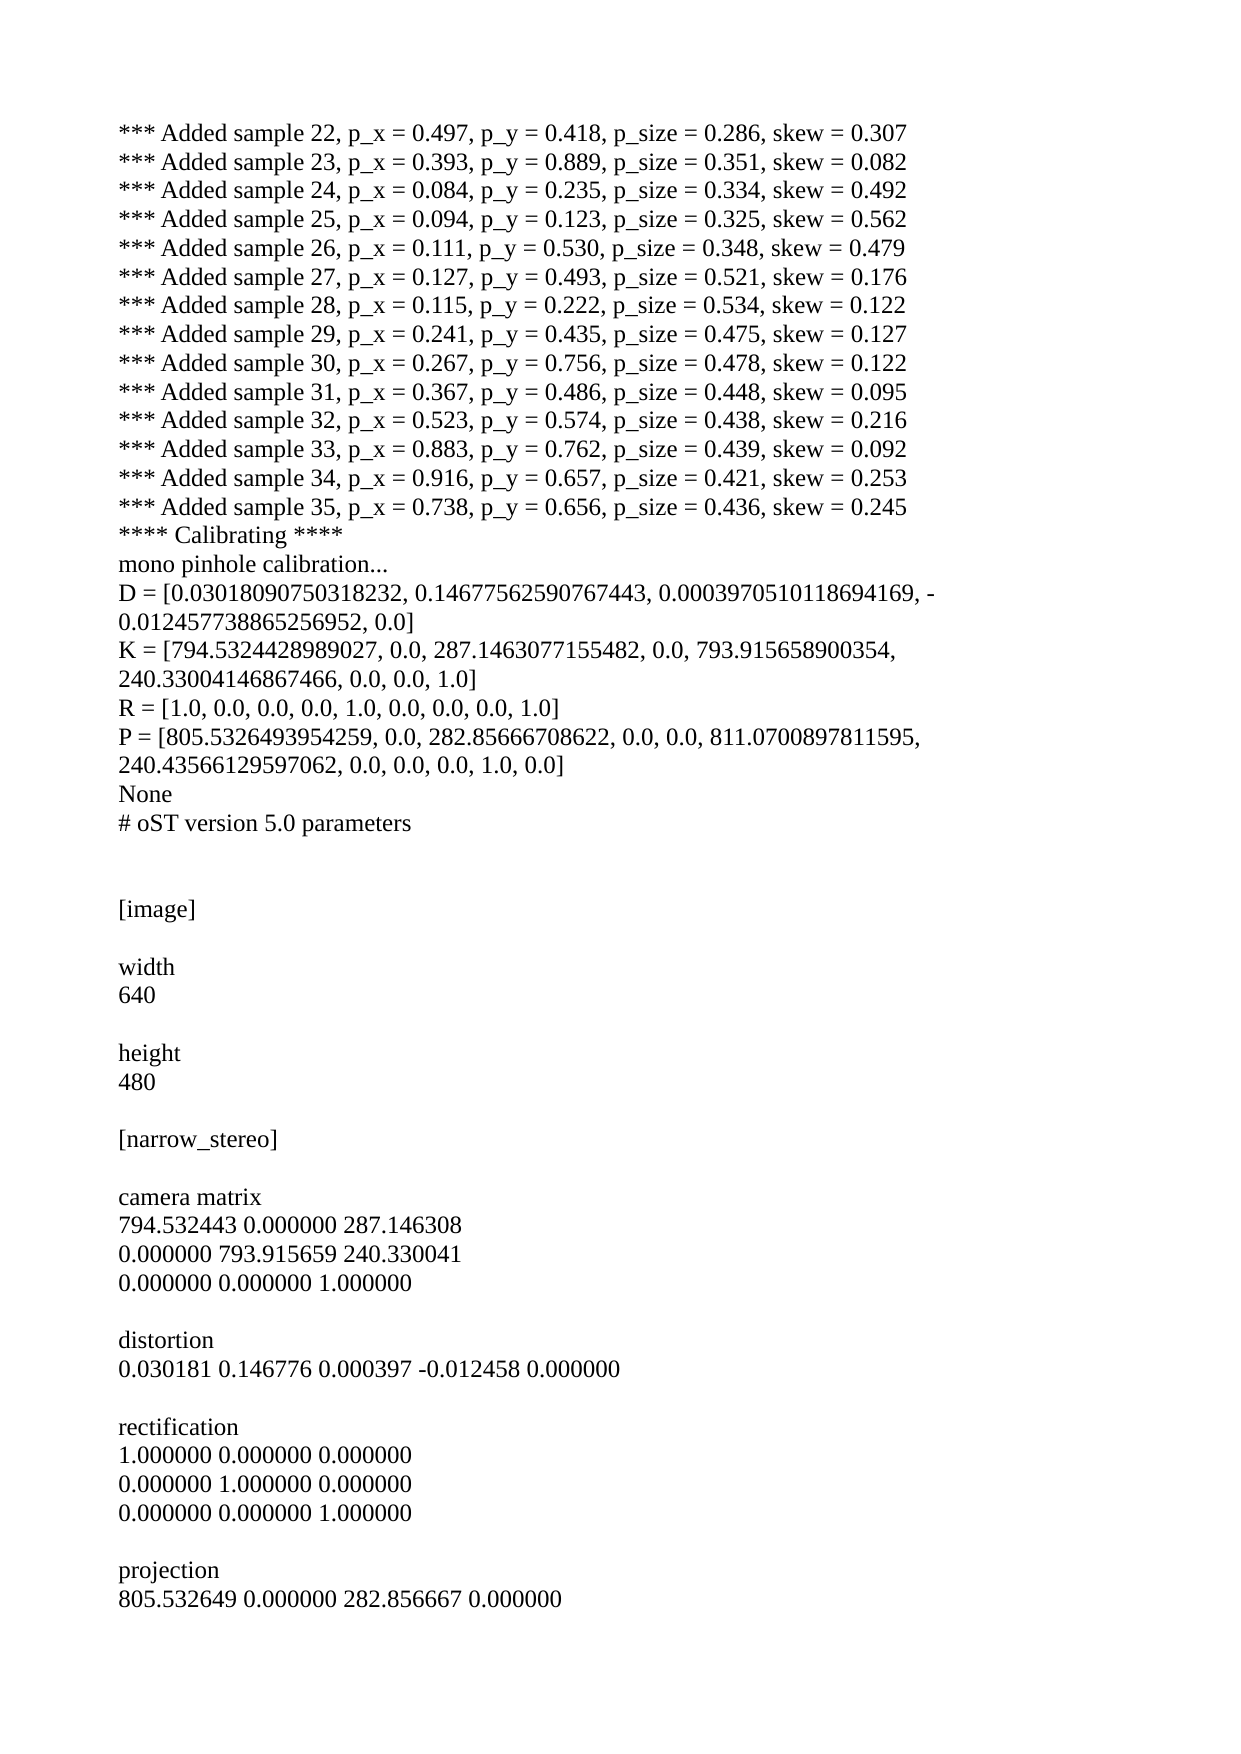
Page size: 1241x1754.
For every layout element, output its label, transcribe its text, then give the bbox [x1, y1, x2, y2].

text mono pinhole calibration... [118, 549, 1122, 578]
text *** Added sample 33, p_x = 0.883, p_y = 0.762, p_size = 0.439, skew = 0.092 [118, 434, 1122, 463]
text 805.532649 0.000000 282.856667 0.000000 [118, 1584, 1122, 1613]
text # oST version 5.0 parameters [118, 808, 1122, 837]
text *** Added sample 25, p_x = 0.094, p_y = 0.123, p_size = 0.325, skew = 0.562 [118, 204, 1122, 233]
text **** Calibrating **** [118, 521, 1122, 549]
text *** Added sample 32, p_x = 0.523, p_y = 0.574, p_size = 0.438, skew = 0.216 [118, 406, 1122, 434]
text R = [1.0, 0.0, 0.0, 0.0, 1.0, 0.0, 0.0, 0.0, 1.0] [118, 693, 1122, 722]
text P = [805.5326493954259, 0.0, 282.85666708622, 0.0, 0.0, 811.0700897811595, 240.43566129597062, 0.0, 0.0, 0.0, 1.0, 0.0] [118, 722, 1122, 779]
text rectification [118, 1412, 1122, 1441]
text 1.000000 0.000000 0.000000 [118, 1441, 1122, 1469]
text *** Added sample 27, p_x = 0.127, p_y = 0.493, p_size = 0.521, skew = 0.176 [118, 262, 1122, 291]
text *** Added sample 35, p_x = 0.738, p_y = 0.656, p_size = 0.436, skew = 0.245 [118, 492, 1122, 521]
text None [118, 779, 1122, 808]
text *** Added sample 24, p_x = 0.084, p_y = 0.235, p_size = 0.334, skew = 0.492 [118, 176, 1122, 204]
text projection [118, 1556, 1122, 1584]
text K = [794.5324428989027, 0.0, 287.1463077155482, 0.0, 793.915658900354, 240.33004146867466, 0.0, 0.0, 1.0] [118, 636, 1122, 693]
text 0.000000 1.000000 0.000000 [118, 1469, 1122, 1498]
text 480 [118, 1067, 1122, 1096]
text *** Added sample 34, p_x = 0.916, p_y = 0.657, p_size = 0.421, skew = 0.253 [118, 463, 1122, 492]
text *** Added sample 29, p_x = 0.241, p_y = 0.435, p_size = 0.475, skew = 0.127 [118, 319, 1122, 348]
text 0.000000 0.000000 1.000000 [118, 1498, 1122, 1527]
text width [118, 952, 1122, 981]
text *** Added sample 22, p_x = 0.497, p_y = 0.418, p_size = 0.286, skew = 0.307 [118, 118, 1122, 147]
text *** Added sample 26, p_x = 0.111, p_y = 0.530, p_size = 0.348, skew = 0.479 [118, 233, 1122, 262]
text [image] [118, 894, 1122, 923]
text 0.000000 793.915659 240.330041 [118, 1239, 1122, 1268]
text [narrow_stereo] [118, 1124, 1122, 1153]
text 794.532443 0.000000 287.146308 [118, 1211, 1122, 1239]
text *** Added sample 30, p_x = 0.267, p_y = 0.756, p_size = 0.478, skew = 0.122 [118, 348, 1122, 377]
text *** Added sample 31, p_x = 0.367, p_y = 0.486, p_size = 0.448, skew = 0.095 [118, 377, 1122, 406]
text height [118, 1038, 1122, 1067]
text 0.030181 0.146776 0.000397 -0.012458 0.000000 [118, 1354, 1122, 1383]
text *** Added sample 23, p_x = 0.393, p_y = 0.889, p_size = 0.351, skew = 0.082 [118, 147, 1122, 176]
text distortion [118, 1326, 1122, 1354]
text 640 [118, 981, 1122, 1009]
text D = [0.03018090750318232, 0.14677562590767443, 0.0003970510118694169, -0.012457738865256952, 0.0] [118, 578, 1122, 636]
text *** Added sample 28, p_x = 0.115, p_y = 0.222, p_size = 0.534, skew = 0.122 [118, 291, 1122, 319]
text camera matrix [118, 1182, 1122, 1211]
text 0.000000 0.000000 1.000000 [118, 1268, 1122, 1297]
